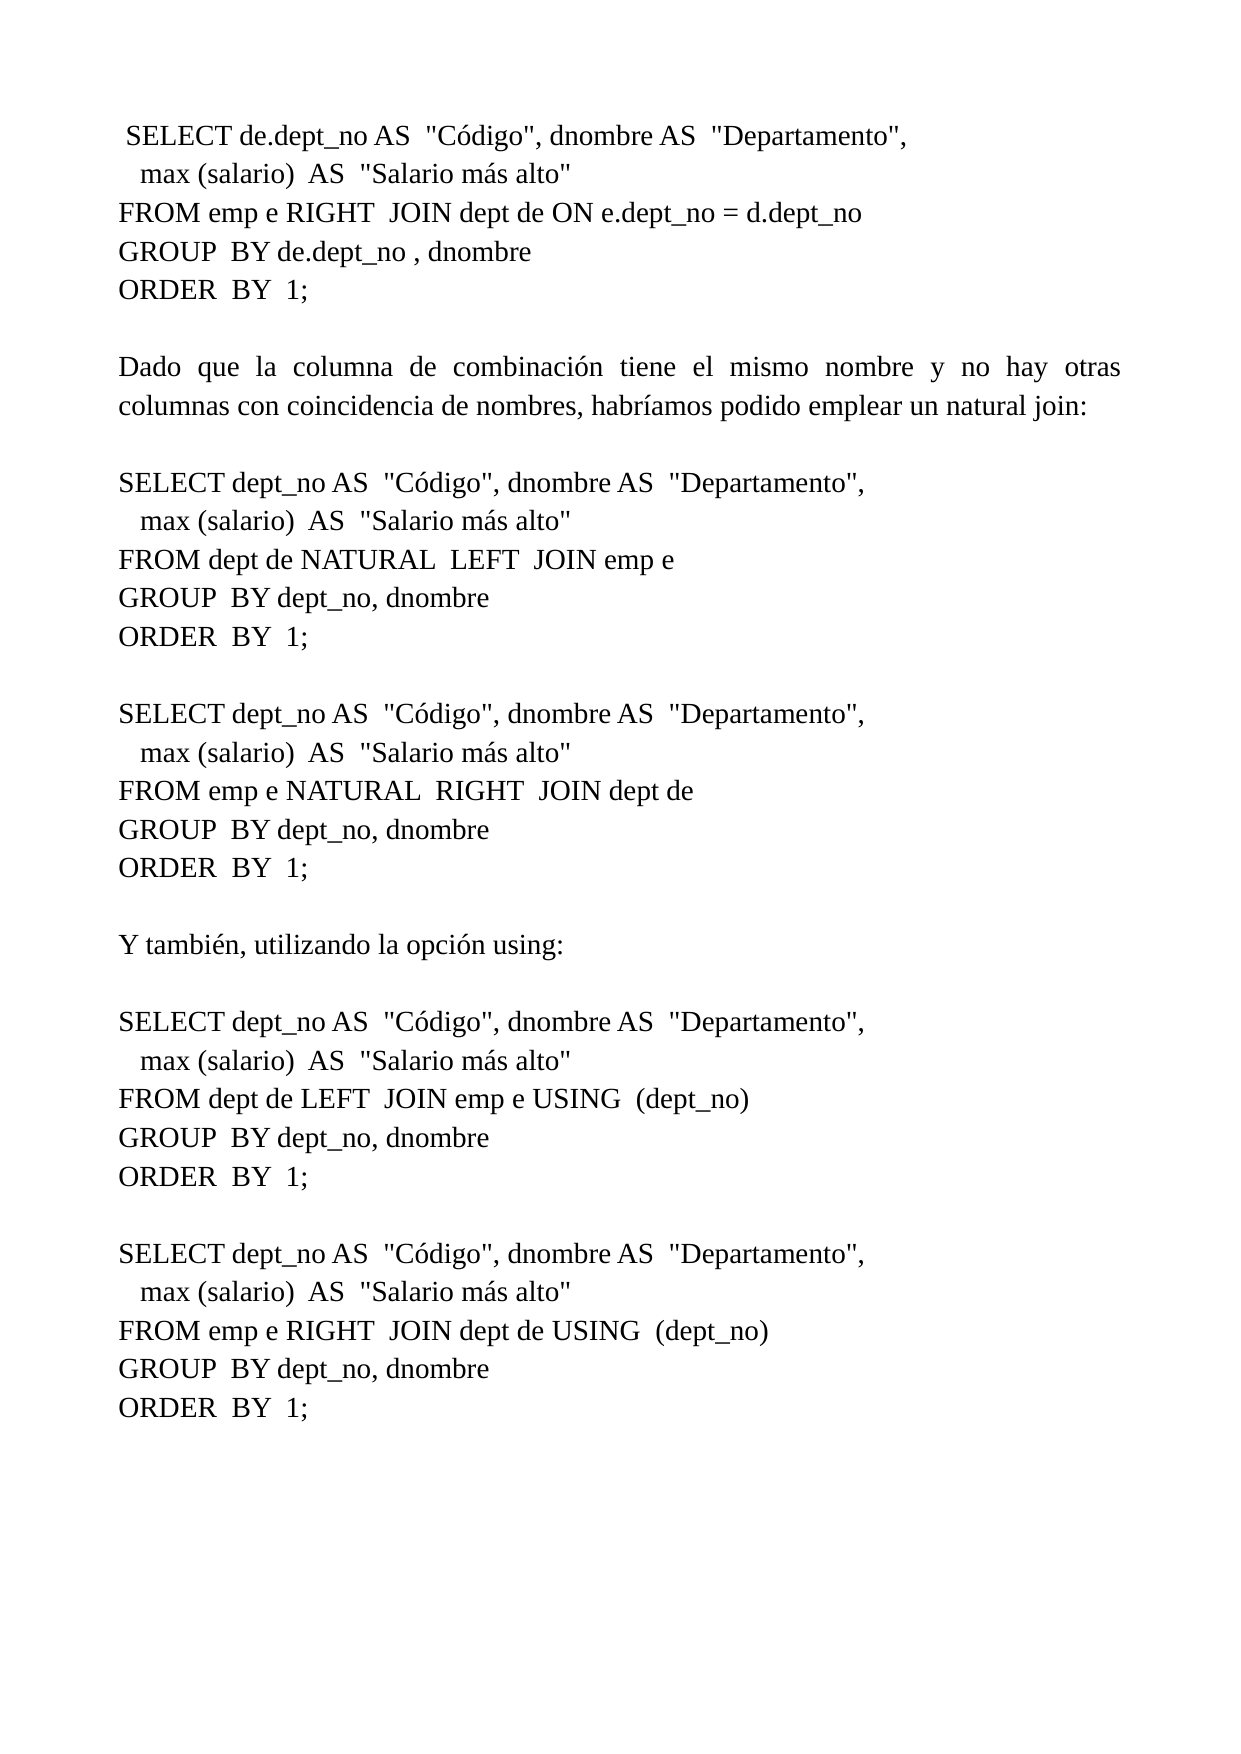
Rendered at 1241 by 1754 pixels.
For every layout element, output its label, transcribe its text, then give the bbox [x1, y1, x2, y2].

text max (salario) AS "Salario más alto" [118, 157, 1122, 190]
text SELECT dept_no AS "Código", dnombre AS "Departamento", [118, 696, 1122, 730]
text max (salario) AS "Salario más alto" [118, 503, 1122, 537]
text SELECT de.dept_no AS "Código", dnombre AS "Departamento", [118, 118, 1122, 152]
text ORDER BY 1; [118, 619, 1122, 653]
text GROUP BY dept_no, dnombre [118, 1120, 1122, 1154]
text SELECT dept_no AS "Código", dnombre AS "Departamento", [118, 1004, 1122, 1038]
text GROUP BY de.dept_no , dnombre [118, 234, 1122, 267]
text ORDER BY 1; [118, 272, 1122, 306]
text FROM emp e NATURAL RIGHT JOIN dept de [118, 773, 1122, 807]
text SELECT dept_no AS "Código", dnombre AS "Departamento", [118, 465, 1122, 498]
text GROUP BY dept_no, dnombre [118, 581, 1122, 614]
text FROM emp e RIGHT JOIN dept de USING (dept_no) [118, 1313, 1122, 1346]
text max (salario) AS "Salario más alto" [118, 1274, 1122, 1308]
text SELECT dept_no AS "Código", dnombre AS "Departamento", [118, 1236, 1122, 1269]
text Y también, utilizando la opción using: [118, 927, 1122, 961]
text max (salario) AS "Salario más alto" [118, 1043, 1122, 1077]
text Dado que la columna de combinación tiene el mismo nombre y no hay otras columnas con coincidencia de nombres, habríamos podido emplear un natural join: [118, 349, 1122, 421]
text FROM emp e RIGHT JOIN dept de ON e.dept_no = d.dept_no [118, 195, 1122, 229]
text ORDER BY 1; [118, 1159, 1122, 1192]
text GROUP BY dept_no, dnombre [118, 812, 1122, 845]
text max (salario) AS "Salario más alto" [118, 735, 1122, 768]
text FROM dept de NATURAL LEFT JOIN emp e [118, 542, 1122, 576]
text ORDER BY 1; [118, 850, 1122, 884]
text ORDER BY 1; [118, 1390, 1122, 1423]
text FROM dept de LEFT JOIN emp e USING (dept_no) [118, 1082, 1122, 1115]
text GROUP BY dept_no, dnombre [118, 1351, 1122, 1385]
